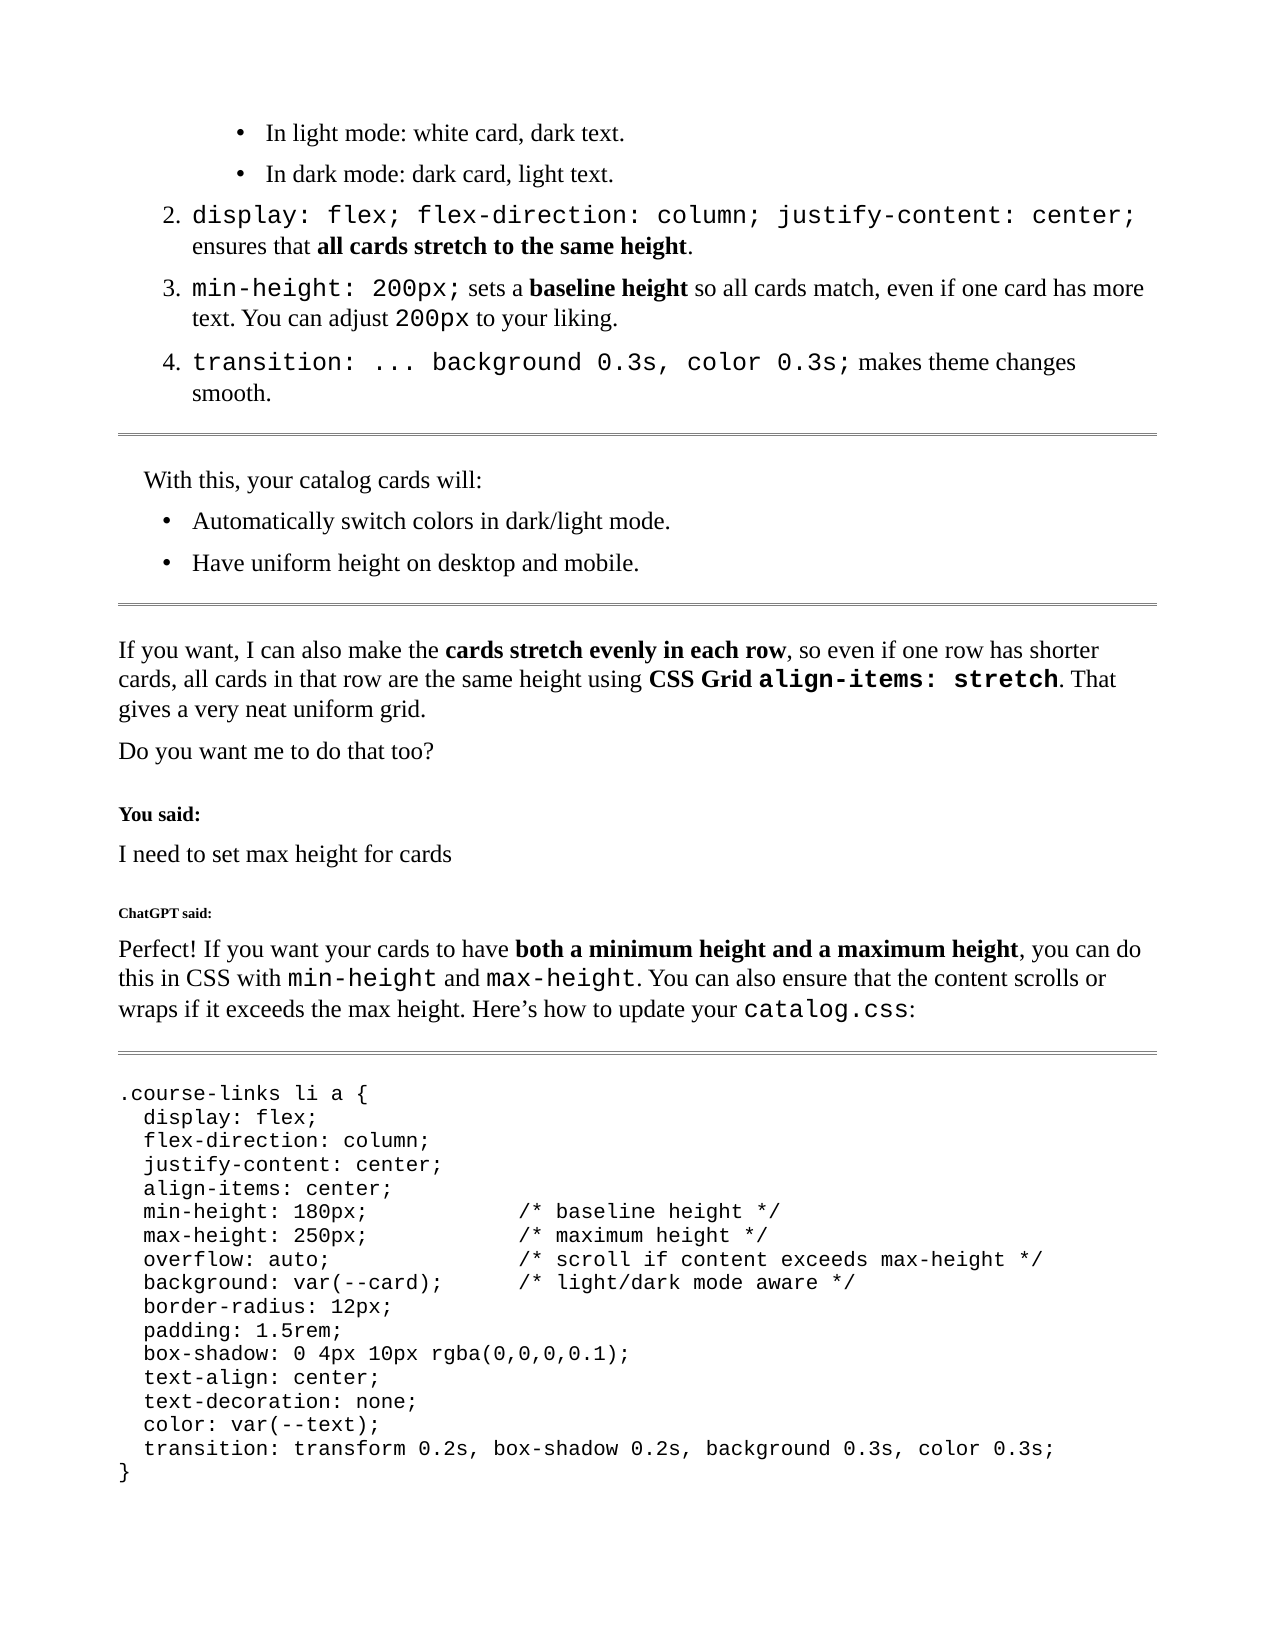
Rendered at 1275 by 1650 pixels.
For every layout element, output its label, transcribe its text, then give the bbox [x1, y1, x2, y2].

text overflow: auto; /* scroll if content exceeds max-height */ [118, 1249, 1157, 1272]
text .course-links li a { [118, 1083, 1157, 1107]
text transition: transform 0.2s, box-shadow 0.2s, background 0.3s, color 0.3s; [118, 1438, 1157, 1462]
text I need to set max height for cards [118, 839, 1157, 867]
text ✅ With this, your catalog cards will: [118, 465, 1157, 494]
text flex-direction: column; [118, 1131, 1157, 1154]
text min-height: 180px; /* baseline height */ [118, 1201, 1157, 1225]
text Do you want me to do that too? [118, 736, 1157, 764]
text color: var(--text); [118, 1414, 1157, 1438]
text If you want, I can also make the cards stretch evenly in each row, so even if one row has shorter cards, all cards in that row are the same height using CSS Grid align-items: stretch. That gives a very neat uniform grid. [118, 635, 1157, 723]
subtitle ChatGPT said: [118, 905, 1157, 922]
list display: flex; flex-direction: column; justify-content: center; ensures that all cards stretch to the same height. [162, 201, 1157, 260]
text padding: 1.5rem; [118, 1320, 1157, 1343]
list In light mode: white card, dark text. [236, 118, 1157, 147]
subtitle You said: [118, 802, 1157, 826]
text max-height: 250px; /* maximum height */ [118, 1225, 1157, 1249]
text background: var(--card); /* light/dark mode aware */ [118, 1272, 1157, 1296]
text text-align: center; [118, 1367, 1157, 1391]
list Have uniform height on desktop and mobile. [162, 548, 1157, 576]
text Perfect! If you want your cards to have both a minimum height and a maximum height, you can do this in CSS with min-height and max-height. You can also ensure that the content scrolls or wraps if it exceeds the max height. Here’s how to update your catalog.css: [118, 934, 1157, 1024]
list transition: ... background 0.3s, color 0.3s; makes theme changes smooth. [162, 347, 1157, 406]
list In dark mode: dark card, light text. [236, 159, 1157, 188]
text } [118, 1462, 1157, 1485]
text box-shadow: 0 4px 10px rgba(0,0,0,0.1); [118, 1343, 1157, 1367]
text justify-content: center; [118, 1154, 1157, 1178]
list min-height: 200px; sets a baseline height so all cards match, even if one card has more text. You can adjust 200px to your liking. [162, 273, 1157, 334]
text display: flex; [118, 1107, 1157, 1131]
text border-radius: 12px; [118, 1296, 1157, 1320]
text align-items: center; [118, 1178, 1157, 1201]
list Automatically switch colors in dark/light mode. [162, 506, 1157, 535]
text text-decoration: none; [118, 1391, 1157, 1414]
